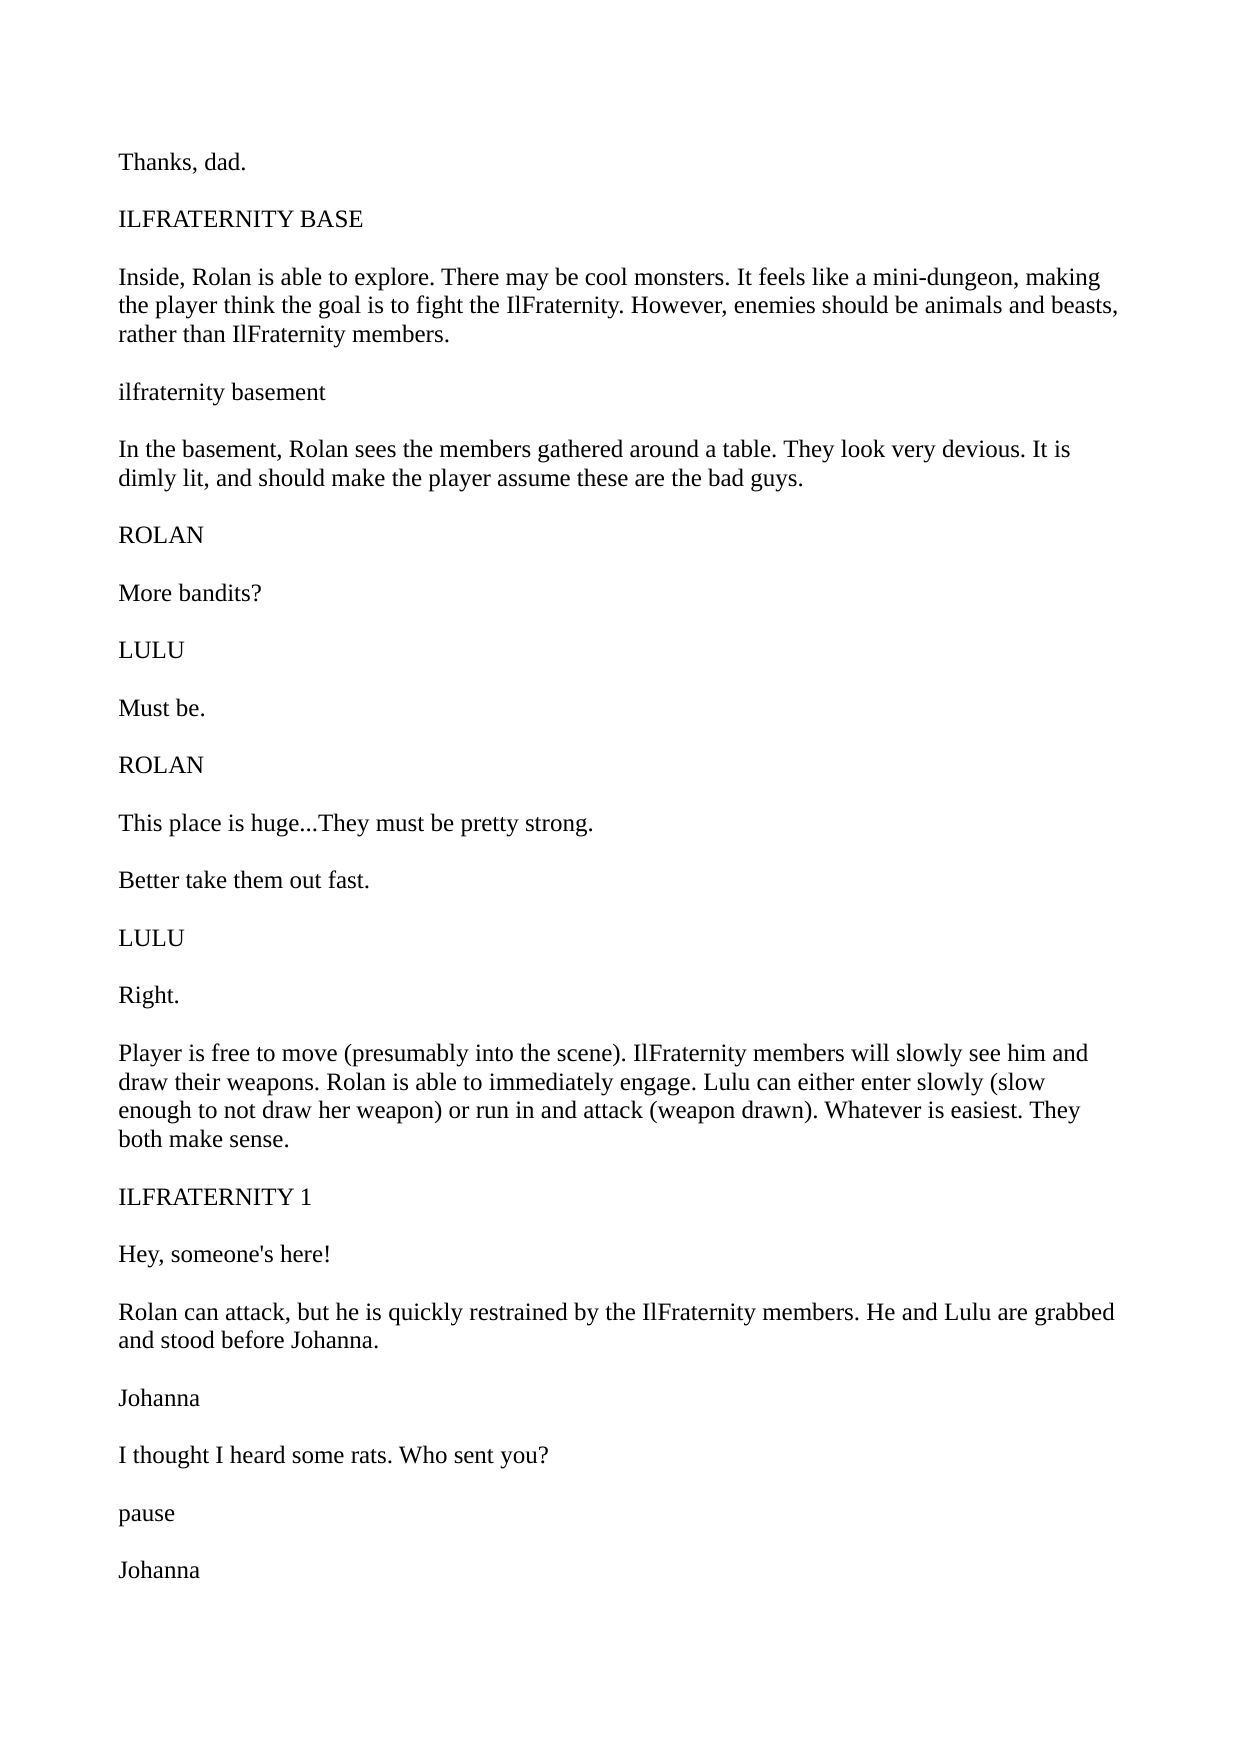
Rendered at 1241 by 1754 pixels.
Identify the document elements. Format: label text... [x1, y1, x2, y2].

text More bandits? [118, 578, 1122, 607]
text ilfraternity basement [118, 377, 1122, 406]
text In the basement, Rolan sees the members gathered around a table. They look very devious. It is dimly lit, and should make the player assume these are the bad guys. [118, 434, 1122, 492]
text pause [118, 1498, 1122, 1527]
text Johanna [118, 1383, 1122, 1412]
text Thanks, dad. [118, 147, 1122, 176]
text ILFRATERNITY BASE [118, 204, 1122, 233]
text Johanna [118, 1556, 1122, 1584]
text Right. [118, 981, 1122, 1009]
text Must be. [118, 693, 1122, 722]
text Inside, Rolan is able to explore. There may be cool monsters. It feels like a mini-dungeon, making the player think the goal is to fight the IlFraternity. However, enemies should be animals and beasts, rather than IlFraternity members. [118, 262, 1122, 348]
text Rolan can attack, but he is quickly restrained by the IlFraternity members. He and Lulu are grabbed and stood before Johanna. [118, 1297, 1122, 1354]
text Player is free to move (presumably into the scene). IlFraternity members will slowly see him and draw their weapons. Rolan is able to immediately engage. Lulu can either enter slowly (slow enough to not draw her weapon) or run in and attack (weapon drawn). Whatever is easiest. They both make sense. [118, 1038, 1122, 1153]
text ROLAN [118, 751, 1122, 779]
text LULU [118, 923, 1122, 952]
text LULU [118, 636, 1122, 664]
text Better take them out fast. [118, 866, 1122, 894]
text I thought I heard some rats. Who sent you? [118, 1441, 1122, 1469]
text Hey, someone's here! [118, 1239, 1122, 1268]
text ILFRATERNITY 1 [118, 1182, 1122, 1211]
text This place is huge...They must be pretty strong. [118, 808, 1122, 837]
text ROLAN [118, 521, 1122, 549]
